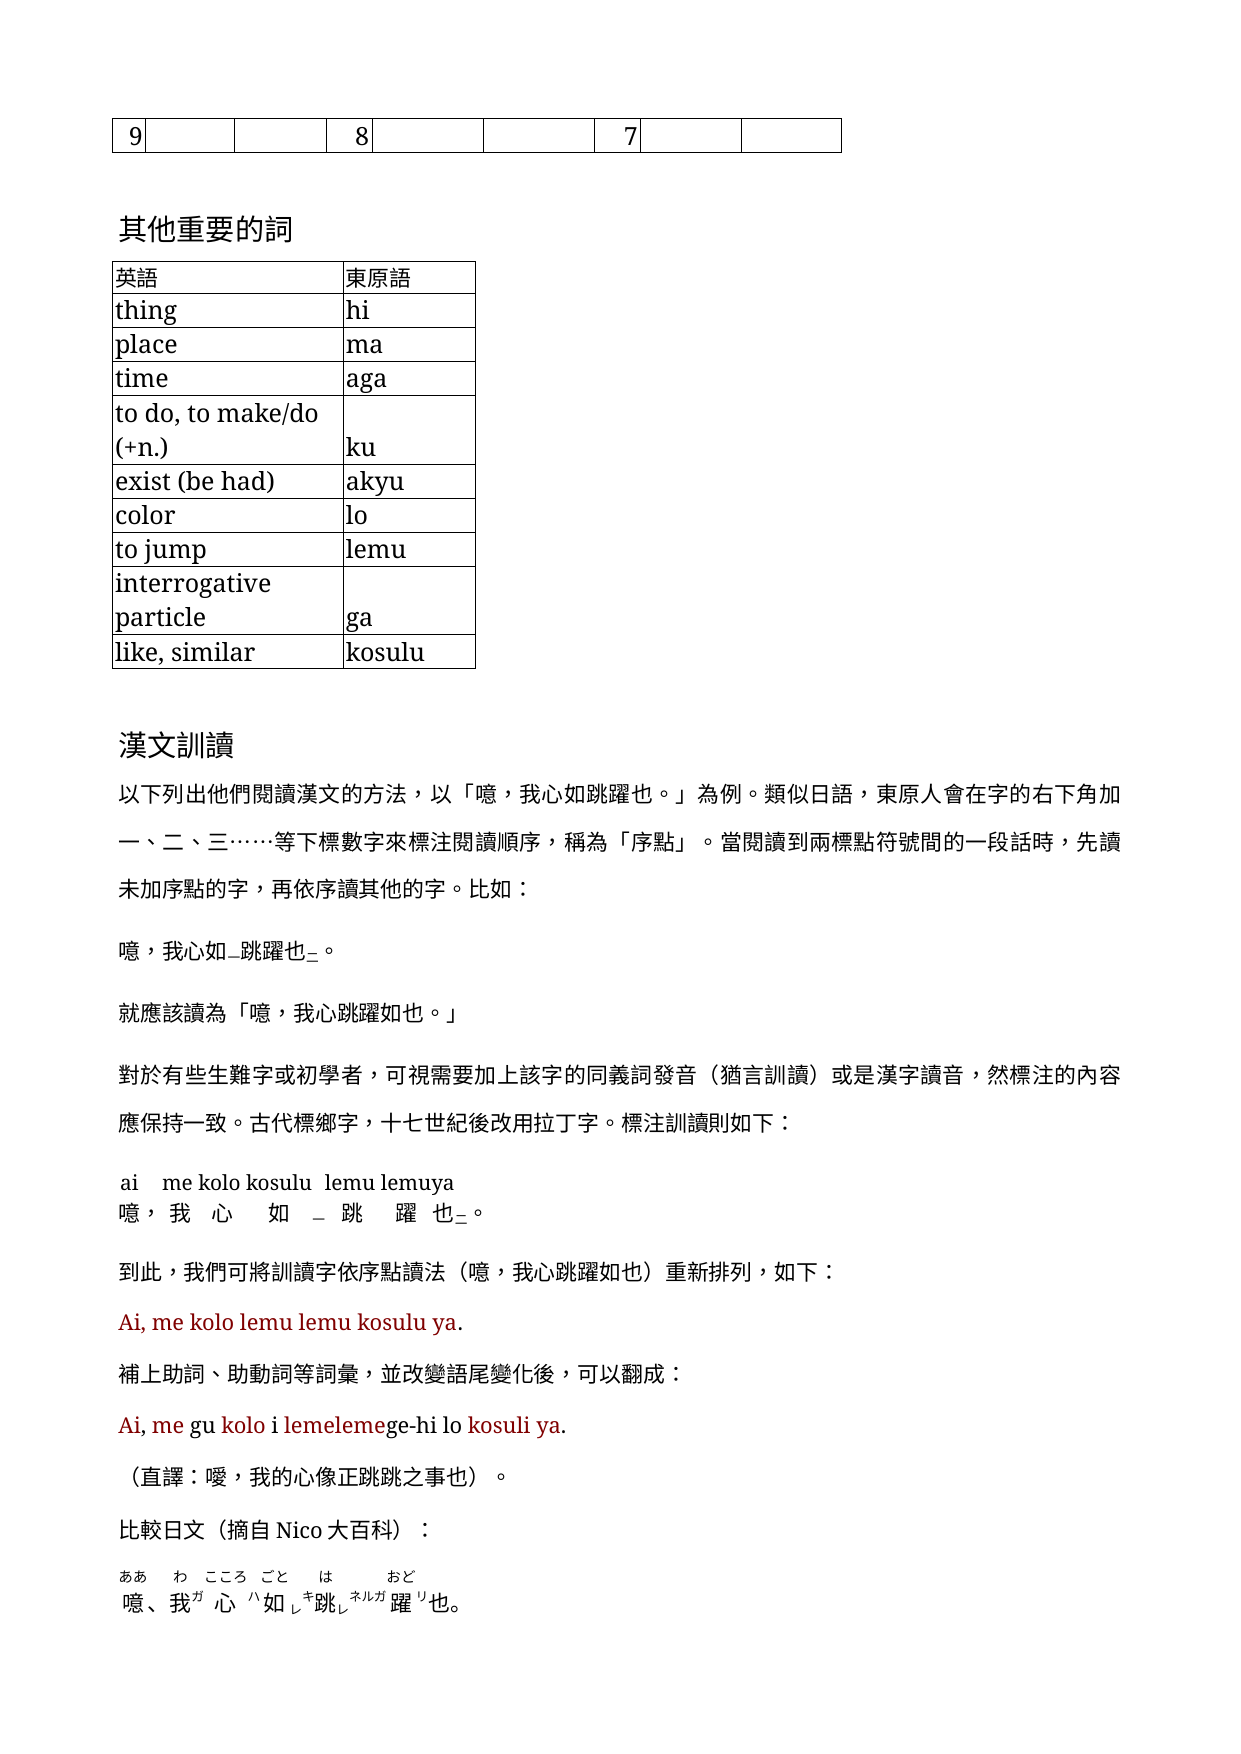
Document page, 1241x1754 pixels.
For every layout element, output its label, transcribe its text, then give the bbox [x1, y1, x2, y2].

table_cell to jump [113, 533, 343, 566]
text （直譯：噯，我的心像正跳跳之事也）。 [118, 1460, 1122, 1492]
table_cell [484, 119, 594, 152]
table_cell aga [344, 362, 475, 395]
table_header 英語 [113, 262, 343, 293]
text 就應該讀為「噫，我心跳躍如也。」 [118, 996, 1122, 1028]
table_cell time [113, 362, 343, 395]
text 補上助詞、助動詞等詞彙，並改變語尾變化後，可以翻成： [118, 1357, 1122, 1389]
table_cell 8 [327, 119, 372, 152]
table_cell lemu [344, 533, 475, 566]
table_cell like, similar [113, 635, 343, 668]
text 噫ああ、我わガ心こころハ如ごとレキ跳はレネルガ躍おどリ也。 [118, 1565, 1122, 1618]
text Ai, me gu kolo i lemelemege-hi lo kosuli ya. [118, 1410, 1122, 1439]
table_cell ku [344, 396, 475, 463]
table_header 東原語 [344, 262, 475, 293]
table_cell color [113, 499, 343, 532]
table_cell hi [344, 294, 475, 327]
table_cell kosulu [344, 635, 475, 668]
table_cell [235, 119, 326, 152]
subtitle 漢文訓讀 [118, 722, 1122, 764]
table_cell to do, to make/do (+n.) [113, 396, 343, 463]
table_cell 7 [595, 119, 640, 152]
text 對於有些生難字或初學者，可視需要加上該字的同義詞發音（猶言訓讀）或是漢字讀音，然標注的內容應保持一致。古代標鄉字，十七世紀後改用拉丁字。標注訓讀則如下： [118, 1058, 1122, 1137]
text 以下列出他們閱讀漢文的方法，以「噫，我心如跳躍也。」為例。類似日語，東原人會在字的右下角加一、二、三……等下標數字來標注閱讀順序，稱為「序點」。當閱讀到兩標點符號間的一段話時，先讀未加序點的字，再依序讀其他的字。比如： [118, 777, 1122, 904]
table_cell [742, 119, 841, 152]
table_cell exist (be had) [113, 465, 343, 498]
text 噫ai，我me 心kolo 如kosulu一跳lemu 躍lemu也ya二。 [118, 1168, 1122, 1228]
table_cell [146, 119, 234, 152]
table_cell [373, 119, 483, 152]
text 噫，我心如一跳躍也二。 [118, 934, 1122, 966]
table_cell place [113, 328, 343, 361]
text 比較日文（摘自Nico大百科）： [118, 1513, 1122, 1544]
subtitle 其他重要的詞 [118, 206, 1122, 248]
table_cell interrogative particle [113, 567, 343, 634]
text Ai, me kolo lemu lemu kosulu ya. [118, 1307, 1122, 1337]
table_cell ma [344, 328, 475, 361]
table_cell lo [344, 499, 475, 532]
text 到此，我們可將訓讀字依序點讀法（噫，我心跳躍如也）重新排列，如下： [118, 1254, 1122, 1286]
table_cell ga [344, 567, 475, 634]
table_cell 9 [113, 119, 145, 152]
table_cell thing [113, 294, 343, 327]
table_cell [641, 119, 741, 152]
table_cell akyu [344, 465, 475, 498]
